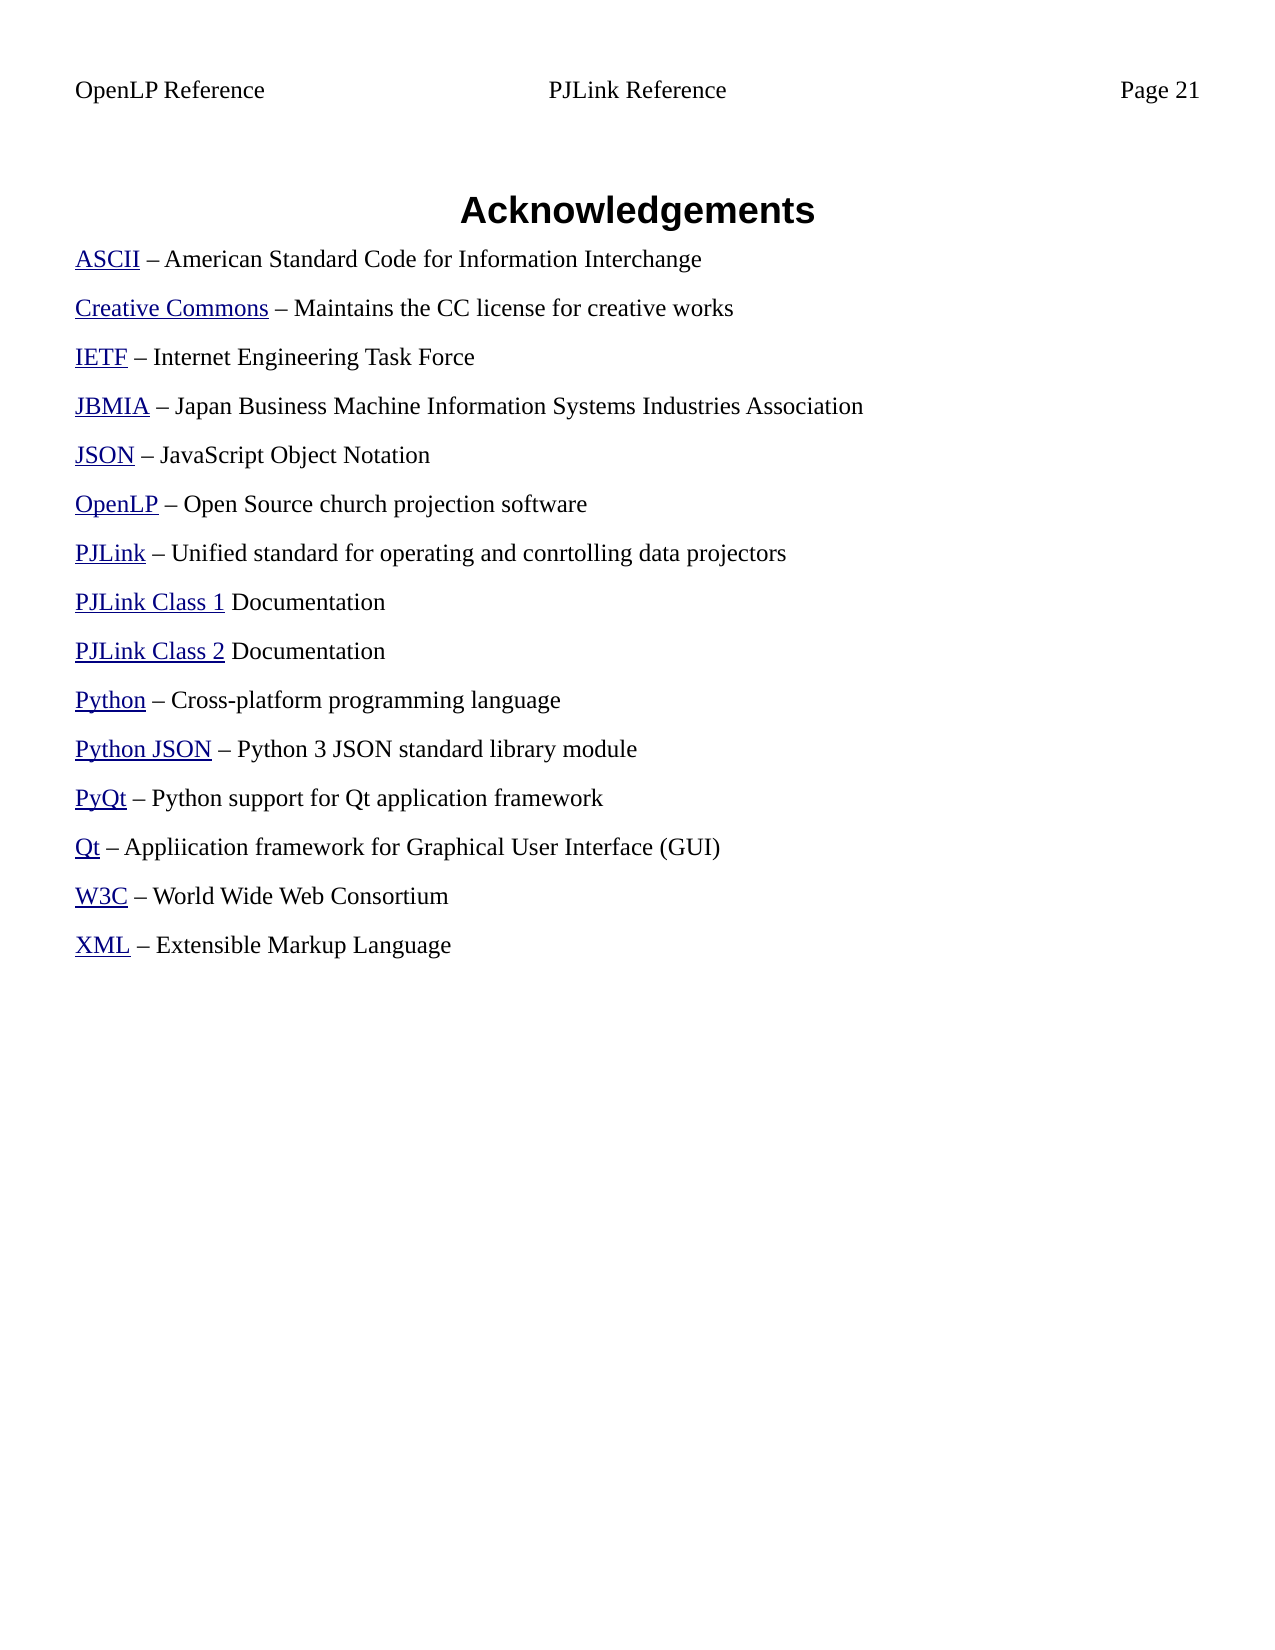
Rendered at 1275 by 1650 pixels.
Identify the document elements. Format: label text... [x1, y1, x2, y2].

text XML – Extensible Markup Language [75, 931, 1200, 959]
text JSON – JavaScript Object Notation [75, 440, 1200, 469]
text JBMIA – Japan Business Machine Information Systems Industries Association [75, 391, 1200, 419]
text Qt – Appliication framework for Graphical User Interface (GUI) [75, 832, 1200, 861]
text Creative Commons – Maintains the CC license for creative works [75, 293, 1200, 321]
text Python – Cross-platform programming language [75, 685, 1200, 714]
text Python JSON – Python 3 JSON standard library module [75, 734, 1200, 763]
text OpenLP – Open Source church projection software [75, 489, 1200, 518]
text ASCII – American Standard Code for Information Interchange [75, 244, 1200, 272]
text PJLink Class 1 Documentation [75, 587, 1200, 616]
subtitle Acknowledgements [75, 187, 1200, 231]
text IETF – Internet Engineering Task Force [75, 342, 1200, 371]
text PJLink – Unified standard for operating and conrtolling data projectors [75, 538, 1200, 567]
text PJLink Class 2 Documentation [75, 636, 1200, 665]
text W3C – World Wide Web Consortium [75, 881, 1200, 910]
text PyQt – Python support for Qt application framework [75, 783, 1200, 812]
